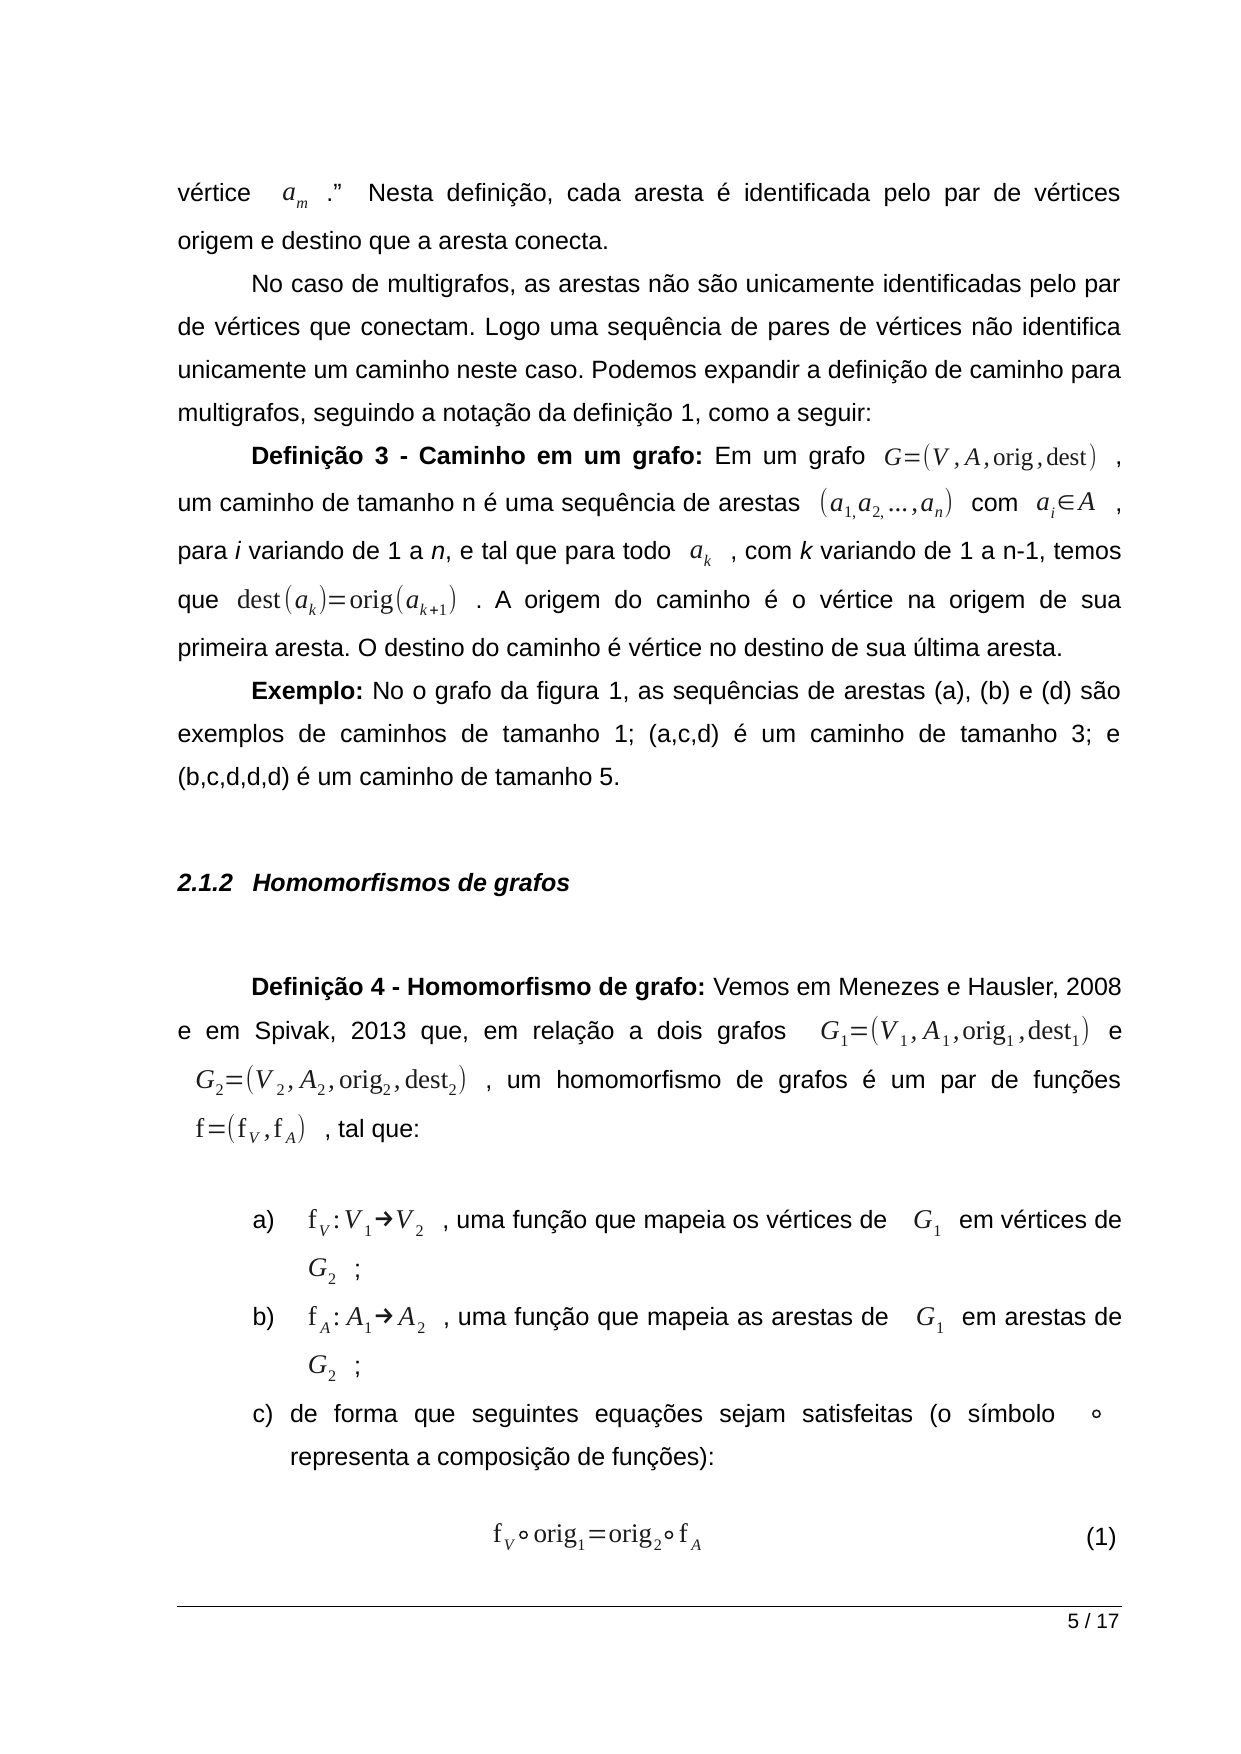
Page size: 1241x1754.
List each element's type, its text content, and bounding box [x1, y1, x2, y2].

text Definição 4 - Homomorfismo de grafo: Vemos em Menezes e Hausler, 2008 e em Spivak, 2013 que, em relação a dois grafos e , um homomorfismo de grafos é um par de funções , tal que: [177, 972, 1122, 1147]
table_header [177, 1514, 1017, 1559]
table_header (1) [1017, 1514, 1122, 1559]
text No caso de multigrafos, as arestas não são unicamente identificadas pelo par de vértices que conectam. Logo uma sequência de pares de vértices não identifica unicamente um caminho neste caso. Podemos expandir a definição de caminho para multigrafos, seguindo a notação da definição 1, como a seguir: [177, 269, 1122, 427]
list de forma que seguintes equações sejam satisfeitas (o símbolo representa a composição de funções): [252, 1398, 1122, 1470]
text De Maio, 2009, chama de “... caminho de um grafo a uma coleção finita de arestas do tipo ordenada, que liga o vértice ao vértice .” Nesta definição, cada aresta é identificada pelo par de vértices origem e destino que a aresta conecta. [177, 177, 1122, 254]
subtitle Homomorfismos de grafos [177, 868, 1122, 897]
list , uma função que mapeia os vértices de em vértices de ; [252, 1205, 1122, 1287]
text Exemplo: No o grafo da figura 1, as sequências de arestas (a), (b) e (d) são exemplos de caminhos de tamanho 1; (a,c,d) é um caminho de tamanho 3; e (b,c,d,d,d) é um caminho de tamanho 5. [177, 676, 1122, 791]
text Definição 3 - Caminho em um grafo: Em um grafo, um caminho de tamanho n é uma sequência de arestascom, para i variando de 1 a n, e tal que para todo, com k variando de 1 a n-1, temos que. A origem do caminho é o vértice na origem de sua primeira aresta. O destino do caminho é vértice no destino de sua última aresta. [177, 441, 1122, 662]
list , uma função que mapeia as arestas de em arestas de ; [252, 1302, 1122, 1384]
